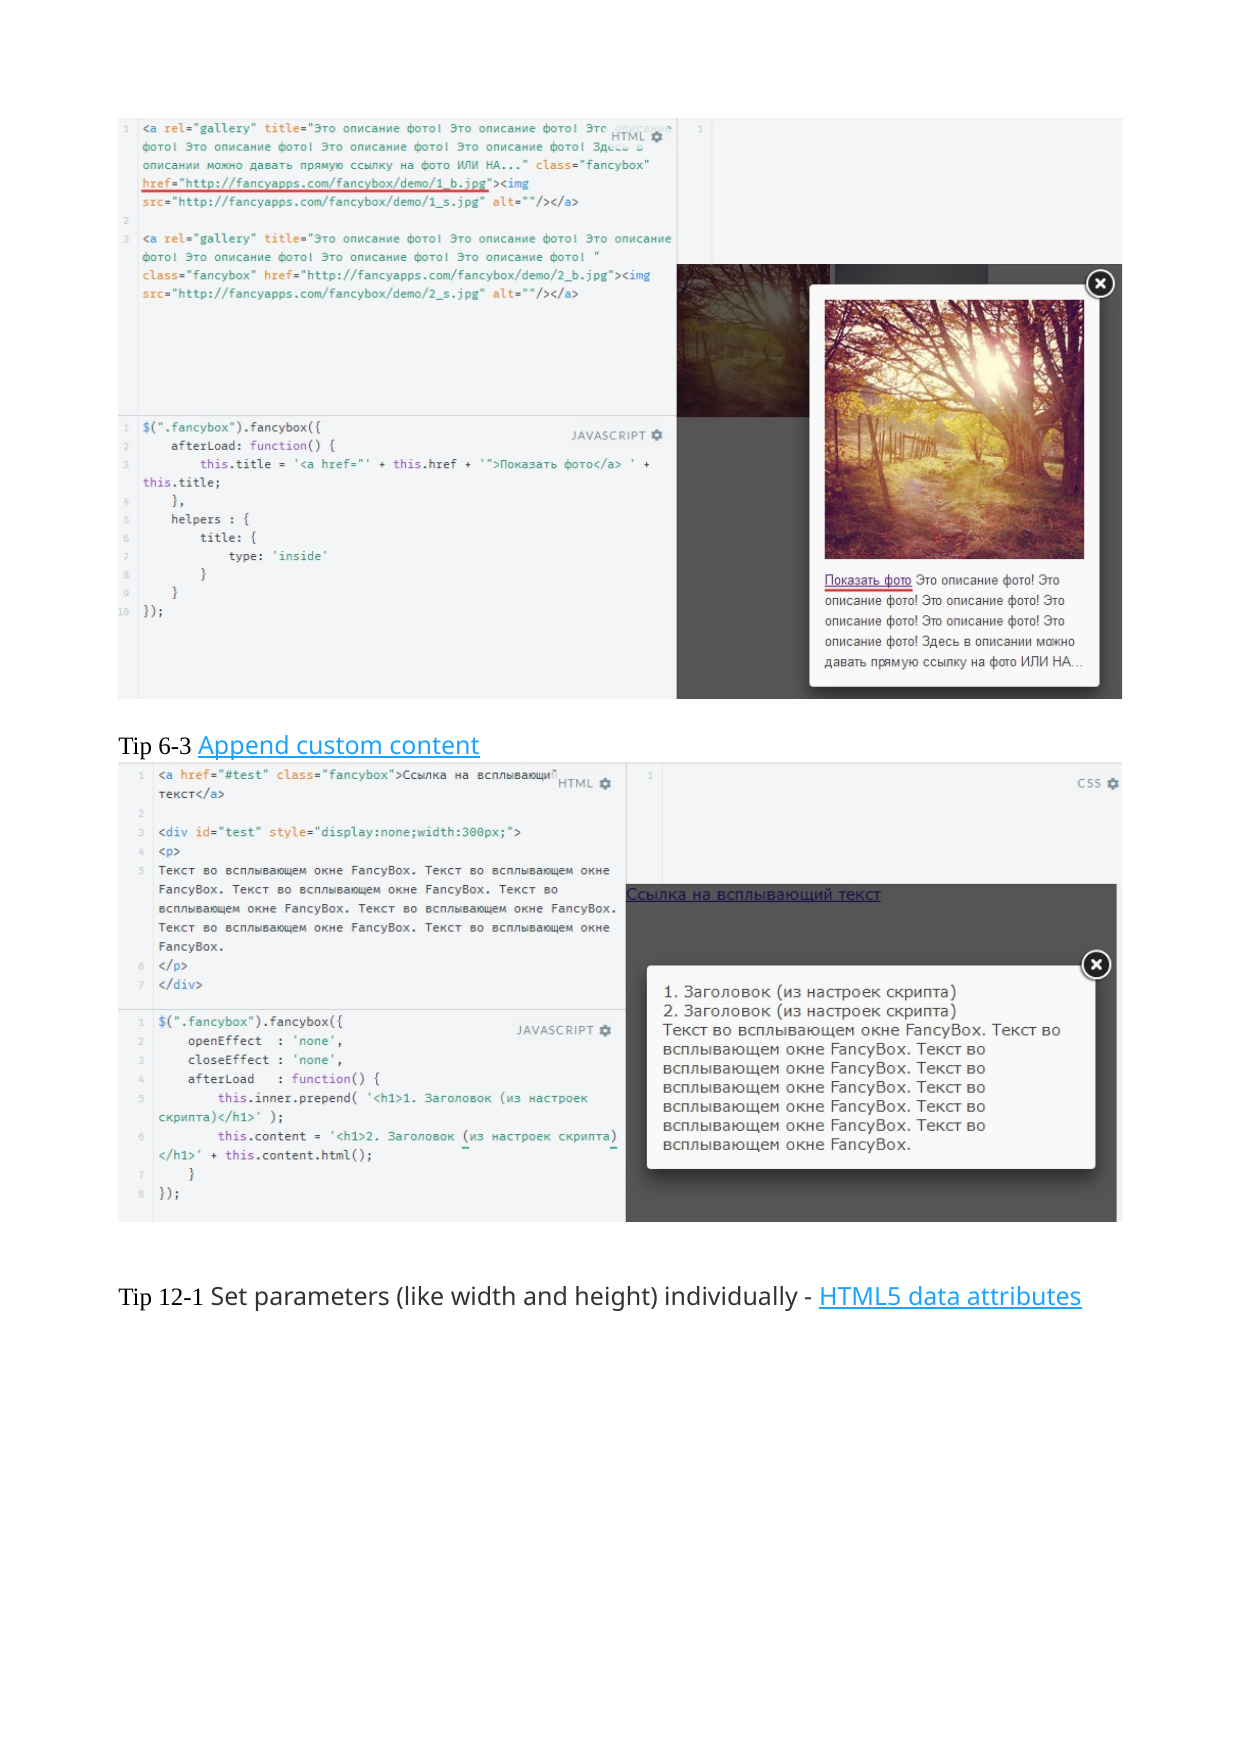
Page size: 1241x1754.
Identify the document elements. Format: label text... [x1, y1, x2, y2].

picture [118, 118, 1123, 699]
text Tip 6-3 Append custom content [118, 727, 1122, 761]
text Tip 12-1 Set parameters (like width and height) individually - HTML5 data attributes [118, 1279, 1122, 1313]
picture [118, 761, 1123, 1222]
